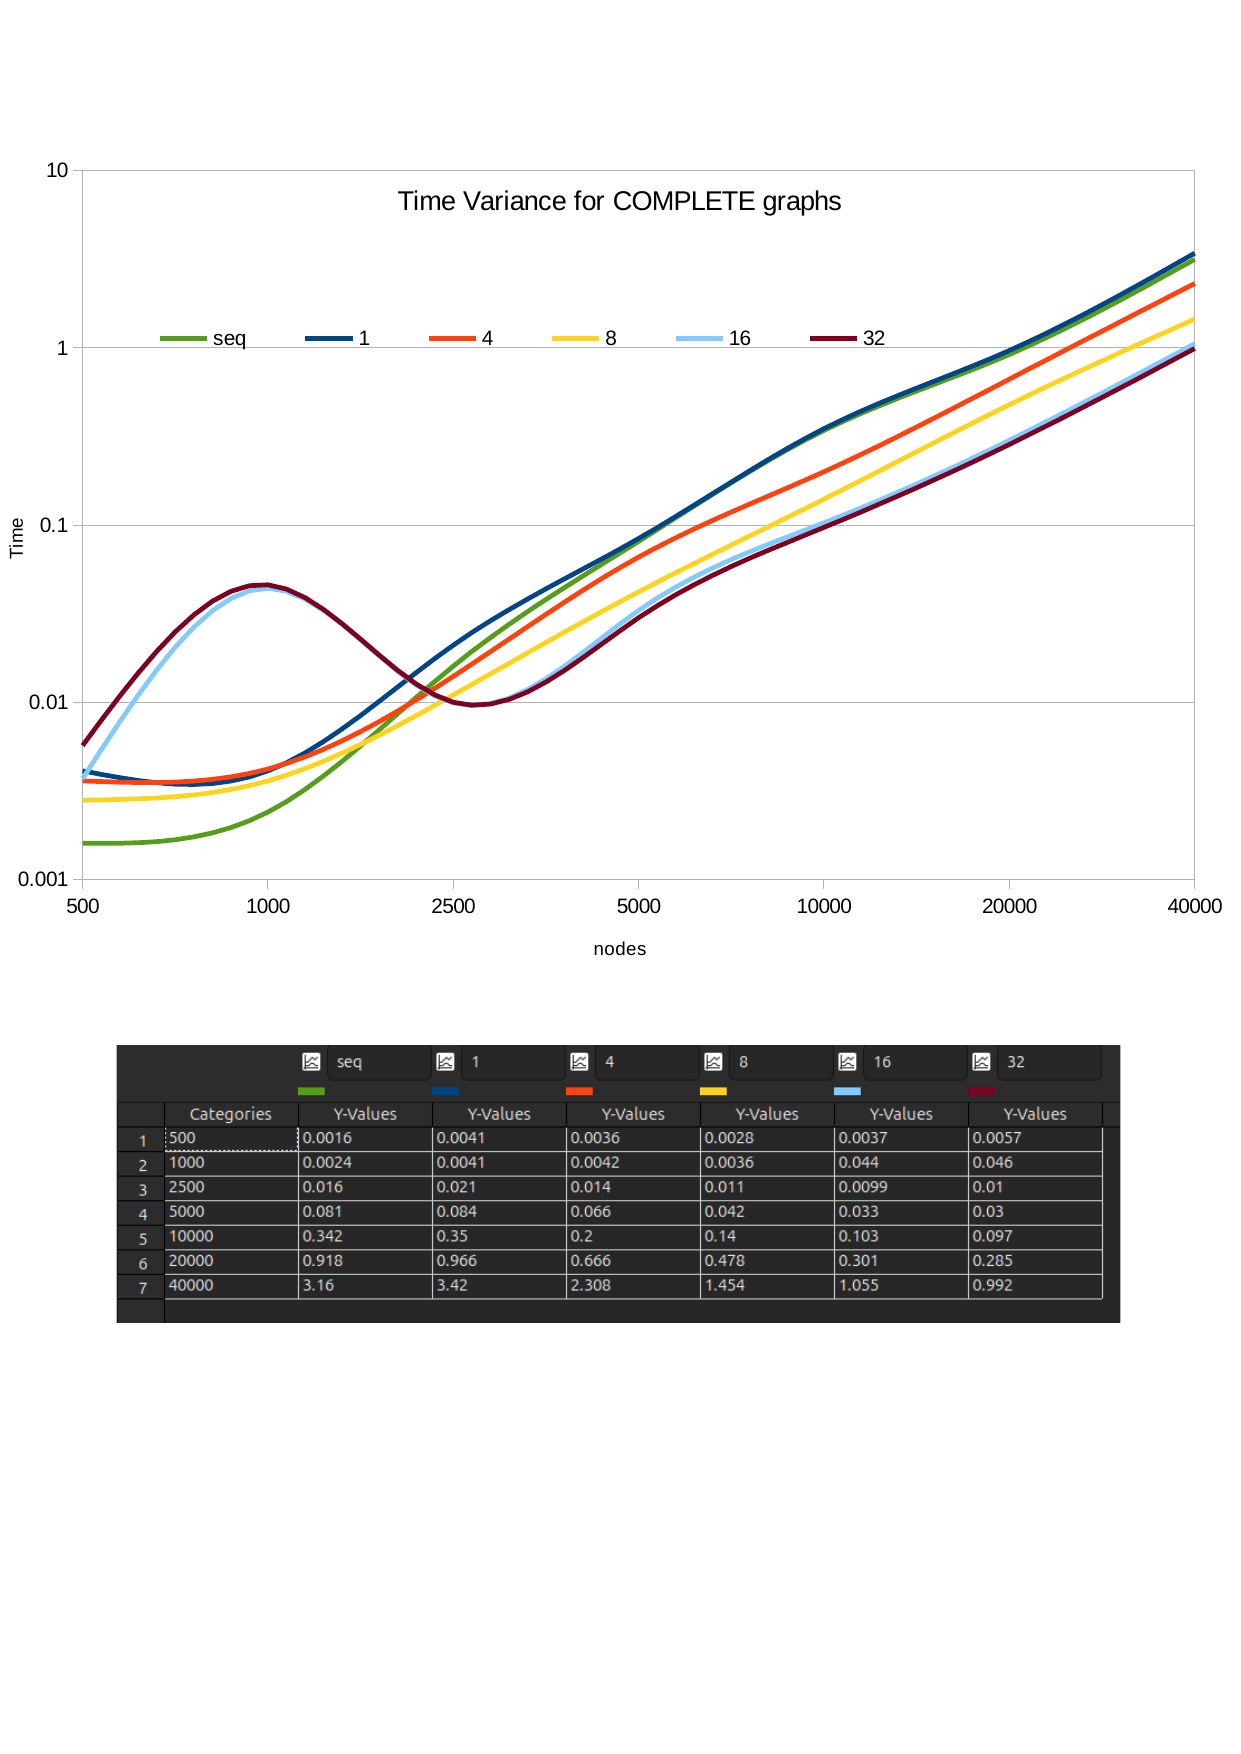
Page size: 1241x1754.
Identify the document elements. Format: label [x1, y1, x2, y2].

picture [116, 1045, 1121, 1323]
